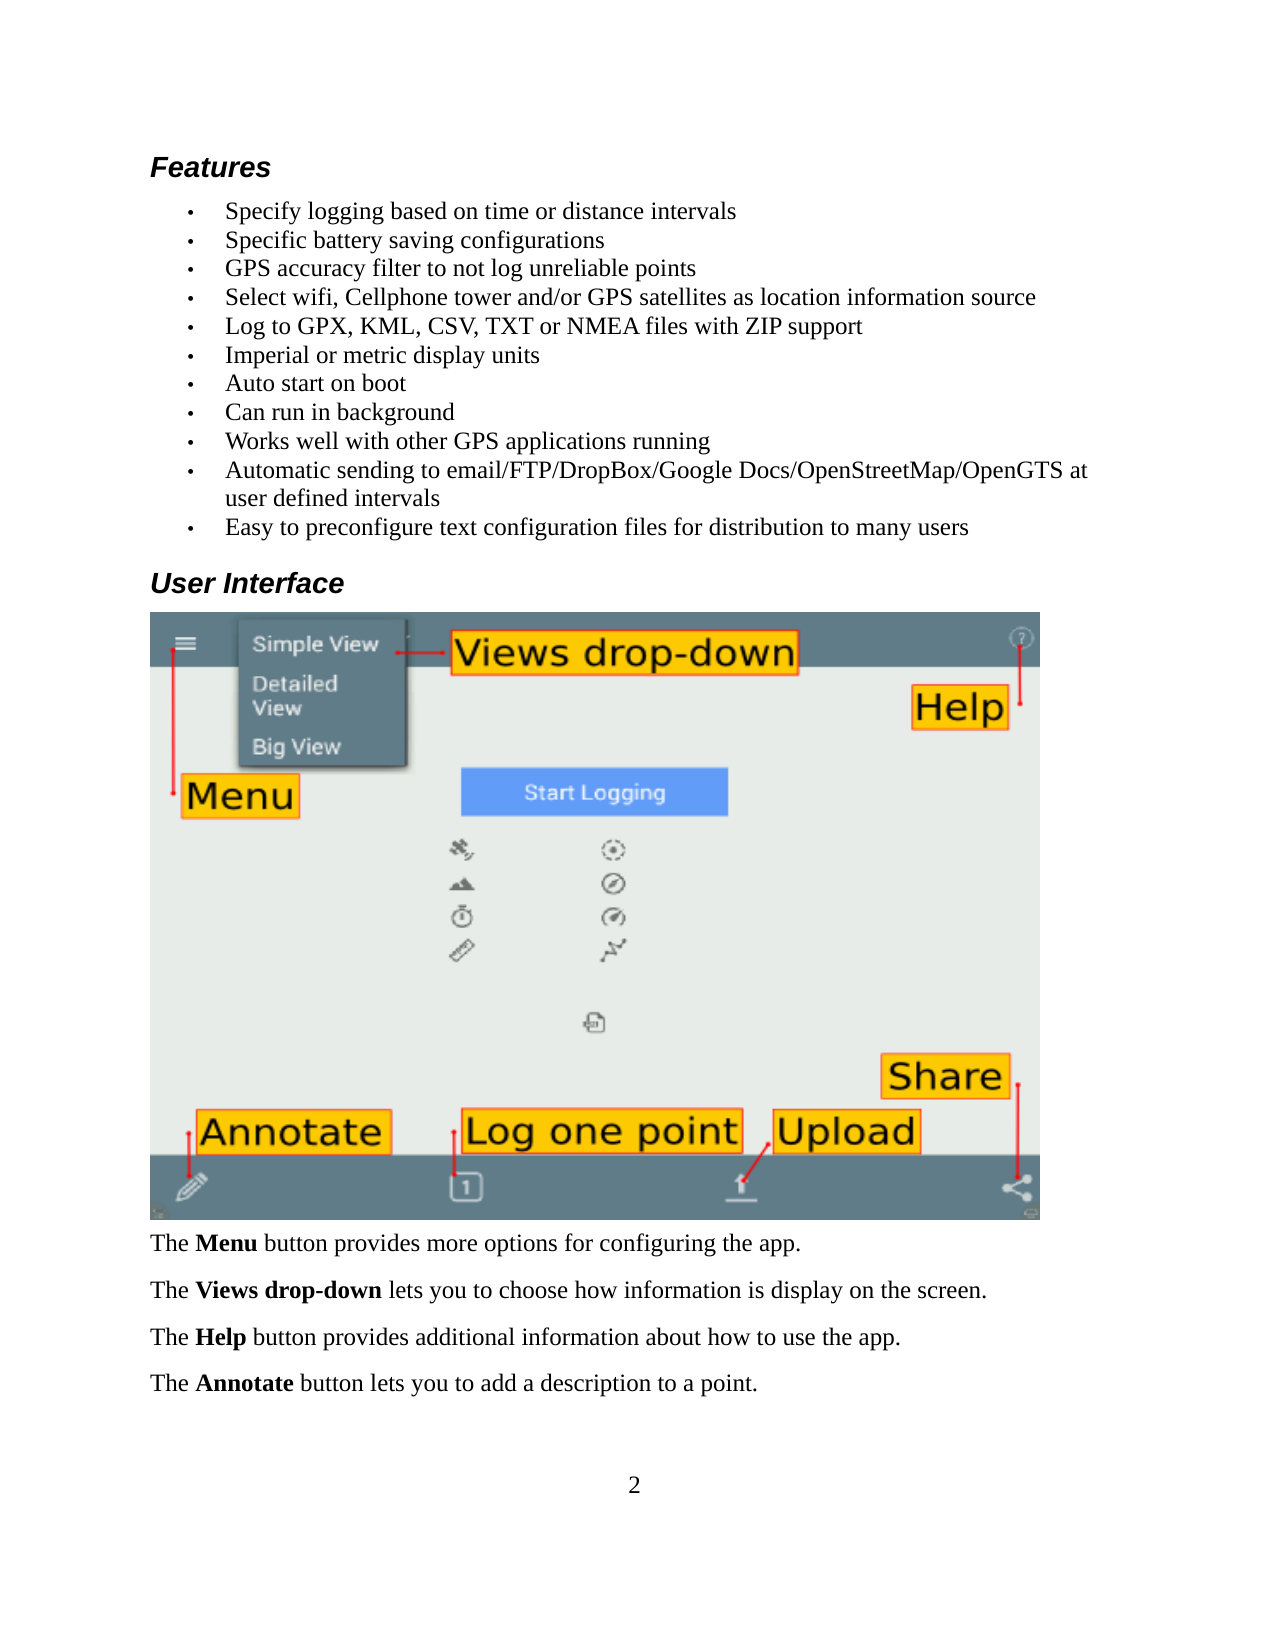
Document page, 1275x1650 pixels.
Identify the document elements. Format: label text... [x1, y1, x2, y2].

list Works well with other GPS applications running [187, 426, 1125, 455]
text The Help button provides additional information about how to use the app. [150, 1322, 1125, 1351]
list Automatic sending to email/FTP/DropBox/Google Docs/OpenStreetMap/OpenGTS at user defined intervals [187, 455, 1125, 512]
list Select wifi, Cellphone tower and/or GPS satellites as location information source [187, 282, 1125, 311]
text The Views drop-down lets you to choose how information is display on the screen. [150, 1275, 1125, 1304]
subtitle Features [150, 150, 1125, 183]
list Auto start on boot [187, 368, 1125, 397]
list Can run in background [187, 397, 1125, 426]
list Easy to preconfigure text configuration files for distribution to many users [187, 512, 1125, 541]
picture [150, 612, 1040, 1220]
text The Annotate button lets you to add a description to a point. [150, 1368, 1125, 1397]
list Imperial or metric display units [187, 340, 1125, 368]
text The Menu button provides more options for configuring the app. [150, 1228, 1125, 1257]
list Specify logging based on time or distance intervals [187, 196, 1125, 225]
subtitle User Interface [150, 566, 1125, 599]
list Specific battery saving configurations [187, 225, 1125, 253]
list Log to GPX, KML, CSV, TXT or NMEA files with ZIP support [187, 311, 1125, 340]
list GPS accuracy filter to not log unreliable points [187, 253, 1125, 282]
